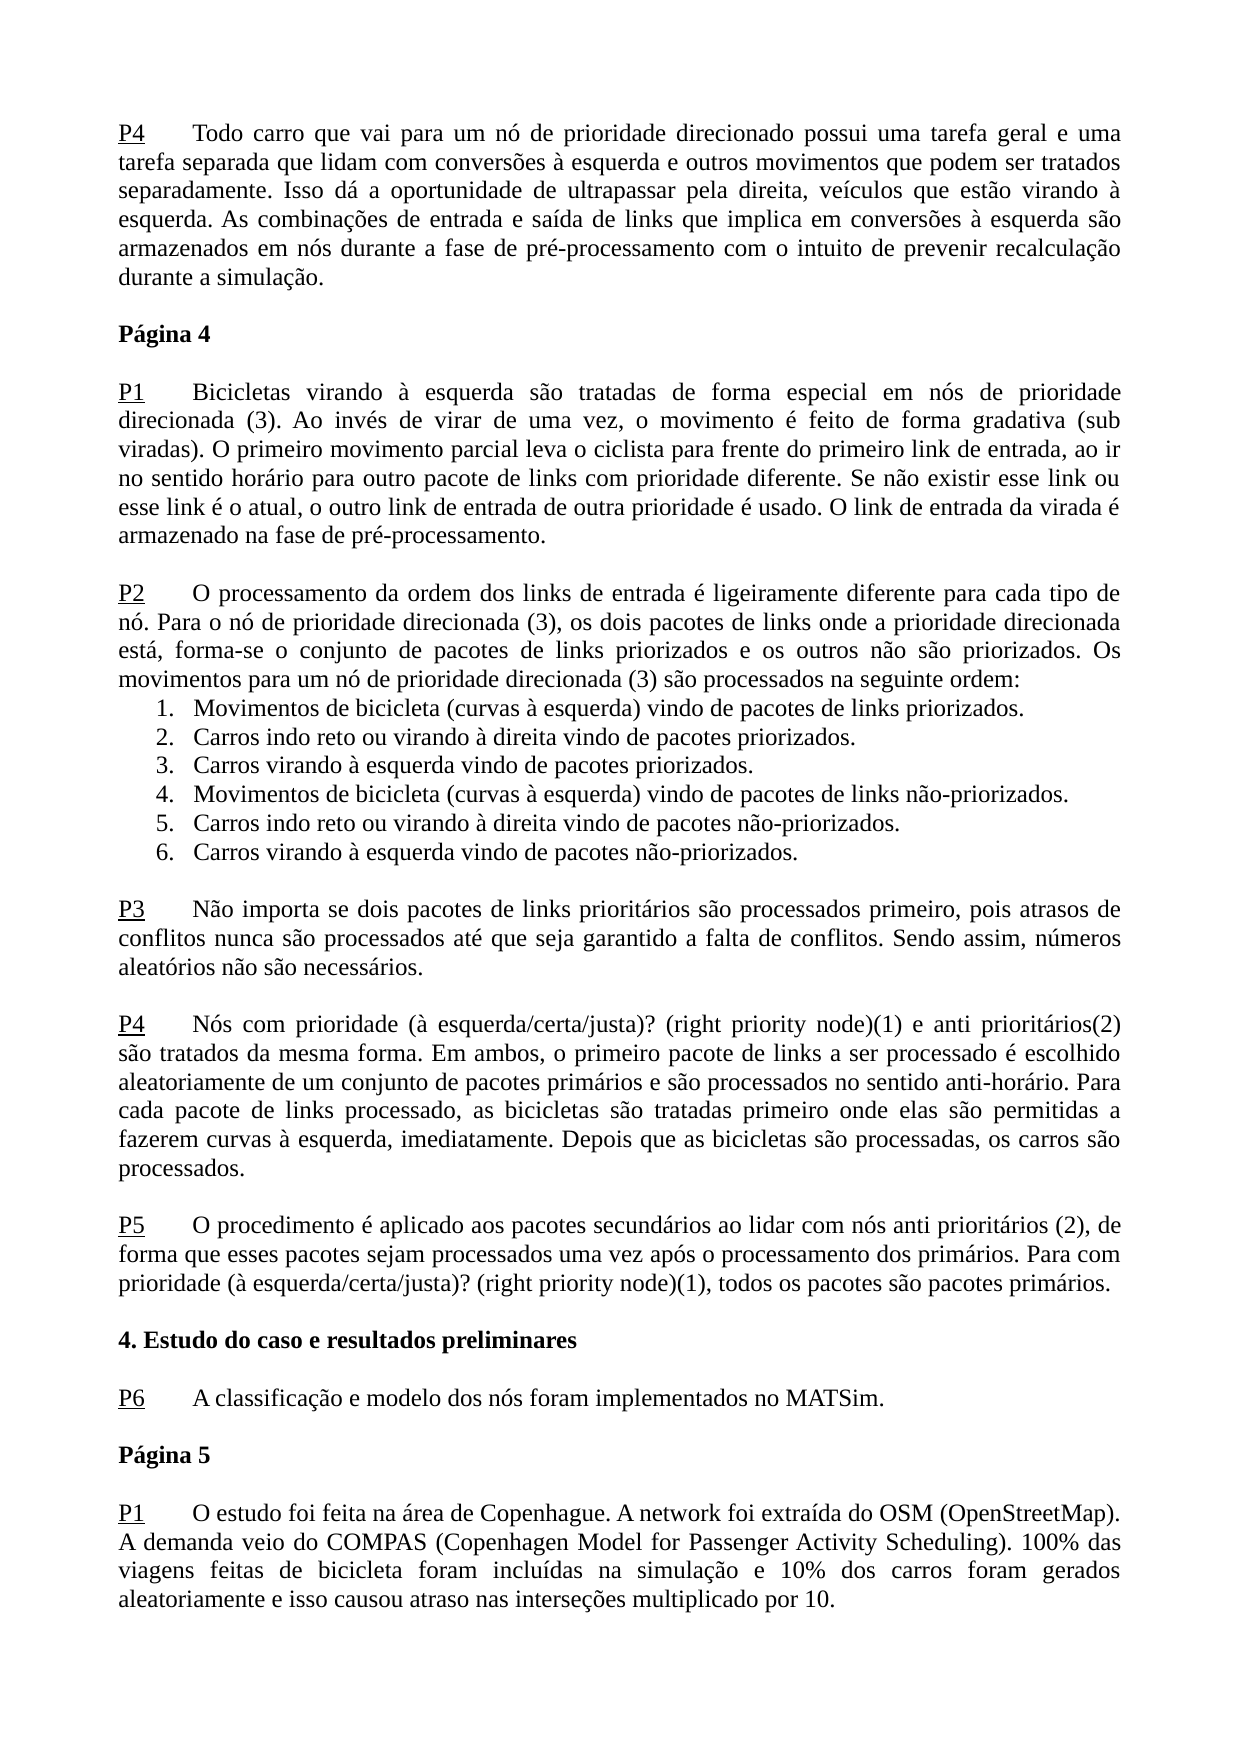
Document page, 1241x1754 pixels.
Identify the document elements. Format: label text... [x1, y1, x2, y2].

list Carros indo reto ou virando à direita vindo de pacotes priorizados. [156, 722, 1122, 751]
text P6 A classificação e modelo dos nós foram implementados no MATSim. [118, 1383, 1122, 1412]
list Movimentos de bicicleta (curvas à esquerda) vindo de pacotes de links não-priorizados. [156, 779, 1122, 808]
text P5 O procedimento é aplicado aos pacotes secundários ao lidar com nós anti prioritários (2), de forma que esses pacotes sejam processados uma vez após o processamento dos primários. Para com prioridade (à esquerda/certa/justa)? (right priority node)(1), todos os pacotes são pacotes primários. [118, 1211, 1122, 1297]
text Página 4 [118, 319, 1122, 348]
list Carros virando à esquerda vindo de pacotes não-priorizados. [156, 837, 1122, 866]
list Movimentos de bicicleta (curvas à esquerda) vindo de pacotes de links priorizados. [156, 693, 1122, 722]
list Carros virando à esquerda vindo de pacotes priorizados. [156, 751, 1122, 779]
text P4 Todo carro que vai para um nó de prioridade direcionado possui uma tarefa geral e uma tarefa separada que lidam com conversões à esquerda e outros movimentos que podem ser tratados separadamente. Isso dá a oportunidade de ultrapassar pela direita, veículos que estão virando à esquerda. As combinações de entrada e saída de links que implica em conversões à esquerda são armazenados em nós durante a fase de pré-processamento com o intuito de prevenir recalculação durante a simulação. [118, 118, 1122, 291]
text 4. Estudo do caso e resultados preliminares [118, 1326, 1122, 1354]
text Página 5 [118, 1441, 1122, 1469]
text P3 Não importa se dois pacotes de links prioritários são processados primeiro, pois atrasos de conflitos nunca são processados até que seja garantido a falta de conflitos. Sendo assim, números aleatórios não são necessários. [118, 894, 1122, 981]
text P2 O processamento da ordem dos links de entrada é ligeiramente diferente para cada tipo de nó. Para o nó de prioridade direcionada (3), os dois pacotes de links onde a prioridade direcionada está, forma-se o conjunto de pacotes de links priorizados e os outros não são priorizados. Os movimentos para um nó de prioridade direcionada (3) são processados na seguinte ordem: [118, 578, 1122, 693]
text P1 Bicicletas virando à esquerda são tratadas de forma especial em nós de prioridade direcionada (3). Ao invés de virar de uma vez, o movimento é feito de forma gradativa (sub viradas). O primeiro movimento parcial leva o ciclista para frente do primeiro link de entrada, ao ir no sentido horário para outro pacote de links com prioridade diferente. Se não existir esse link ou esse link é o atual, o outro link de entrada de outra prioridade é usado. O link de entrada da virada é armazenado na fase de pré-processamento. [118, 377, 1122, 549]
list Carros indo reto ou virando à direita vindo de pacotes não-priorizados. [156, 808, 1122, 837]
text P4 Nós com prioridade (à esquerda/certa/justa)? (right priority node)(1) e anti prioritários(2) são tratados da mesma forma. Em ambos, o primeiro pacote de links a ser processado é escolhido aleatoriamente de um conjunto de pacotes primários e são processados no sentido anti-horário. Para cada pacote de links processado, as bicicletas são tratadas primeiro onde elas são permitidas a fazerem curvas à esquerda, imediatamente. Depois que as bicicletas são processadas, os carros são processados. [118, 1009, 1122, 1182]
text P1 O estudo foi feita na área de Copenhague. A network foi extraída do OSM (OpenStreetMap). A demanda veio do COMPAS (Copenhagen Model for Passenger Activity Scheduling). 100% das viagens feitas de bicicleta foram incluídas na simulação e 10% dos carros foram gerados aleatoriamente e isso causou atraso nas interseções multiplicado por 10. [118, 1498, 1122, 1613]
